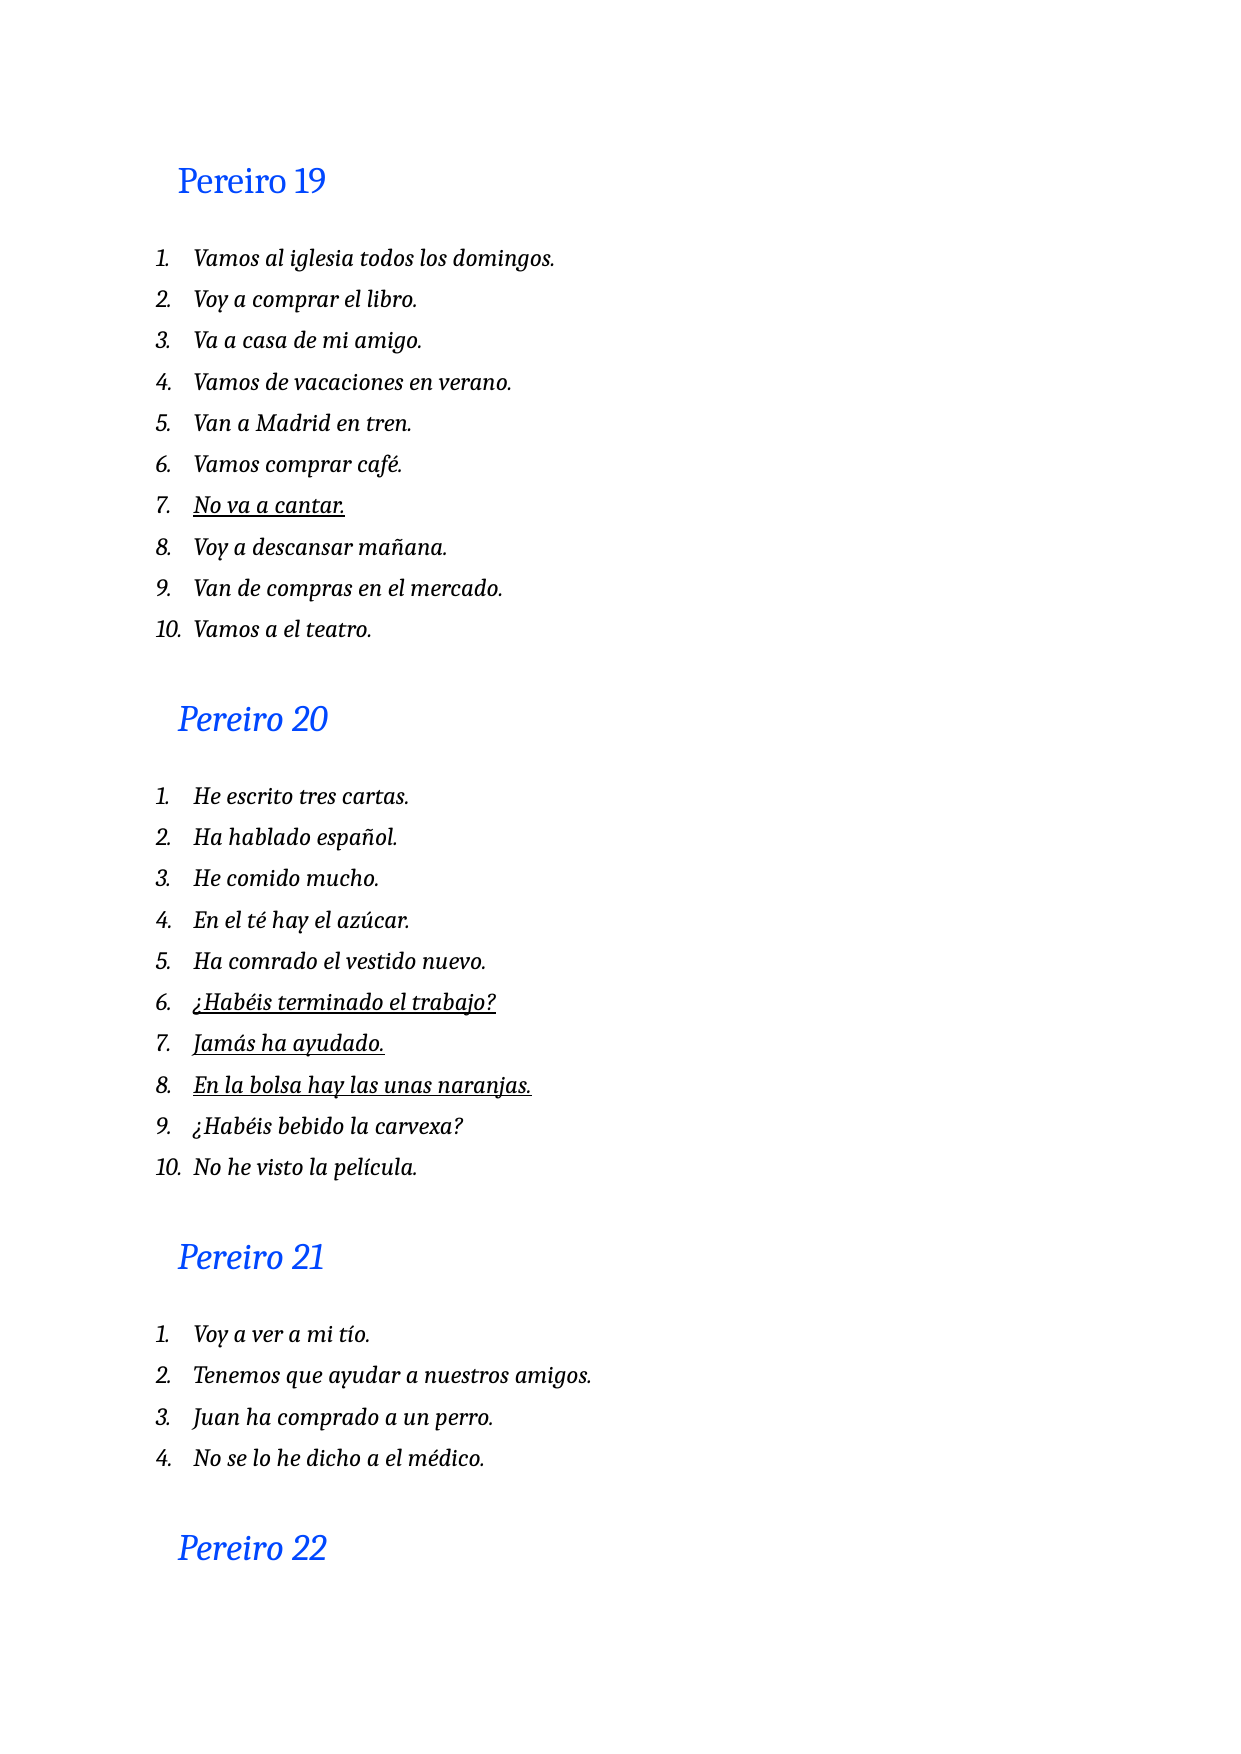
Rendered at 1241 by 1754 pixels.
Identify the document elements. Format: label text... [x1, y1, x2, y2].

list Va a casa de mi amigo. [156, 326, 1122, 355]
list Voy a ver a mi tío. [156, 1320, 1122, 1349]
text Pereiro 22 [177, 1526, 1122, 1569]
list He escrito tres cartas. [156, 782, 1122, 811]
list Ha comrado el vestido nuevo. [156, 947, 1122, 976]
list Jamás ha ayudado. [156, 1029, 1122, 1058]
list Vamos al iglesia todos los domingos. [156, 244, 1122, 272]
text Pereiro 19 [177, 159, 1122, 202]
list ¿Habéis terminado el trabajo? [156, 988, 1122, 1017]
list Voy a comprar el libro. [156, 285, 1122, 314]
list Vamos a el teatro. [156, 615, 1122, 644]
list Vamos de vacaciones en verano. [156, 367, 1122, 396]
list No va a cantar. [156, 491, 1122, 520]
list Juan ha comprado a un perro. [156, 1402, 1122, 1431]
list Vamos comprar café. [156, 450, 1122, 479]
list He comido mucho. [156, 864, 1122, 893]
list No he visto la película. [156, 1153, 1122, 1182]
list ¿Habéis bebido la carvexa? [156, 1112, 1122, 1141]
list En la bolsa hay las unas naranjas. [156, 1071, 1122, 1099]
text Pereiro 21 [177, 1236, 1122, 1279]
list Van a Madrid en tren. [156, 409, 1122, 437]
list Van de compras en el mercado. [156, 574, 1122, 602]
list No se lo he dicho a el médico. [156, 1444, 1122, 1472]
list Tenemos que ayudar a nuestros amigos. [156, 1361, 1122, 1390]
text Pereiro 20 [177, 697, 1122, 741]
list Voy a descansar mañana. [156, 532, 1122, 561]
list En el té hay el azúcar. [156, 906, 1122, 934]
list Ha hablado español. [156, 823, 1122, 852]
